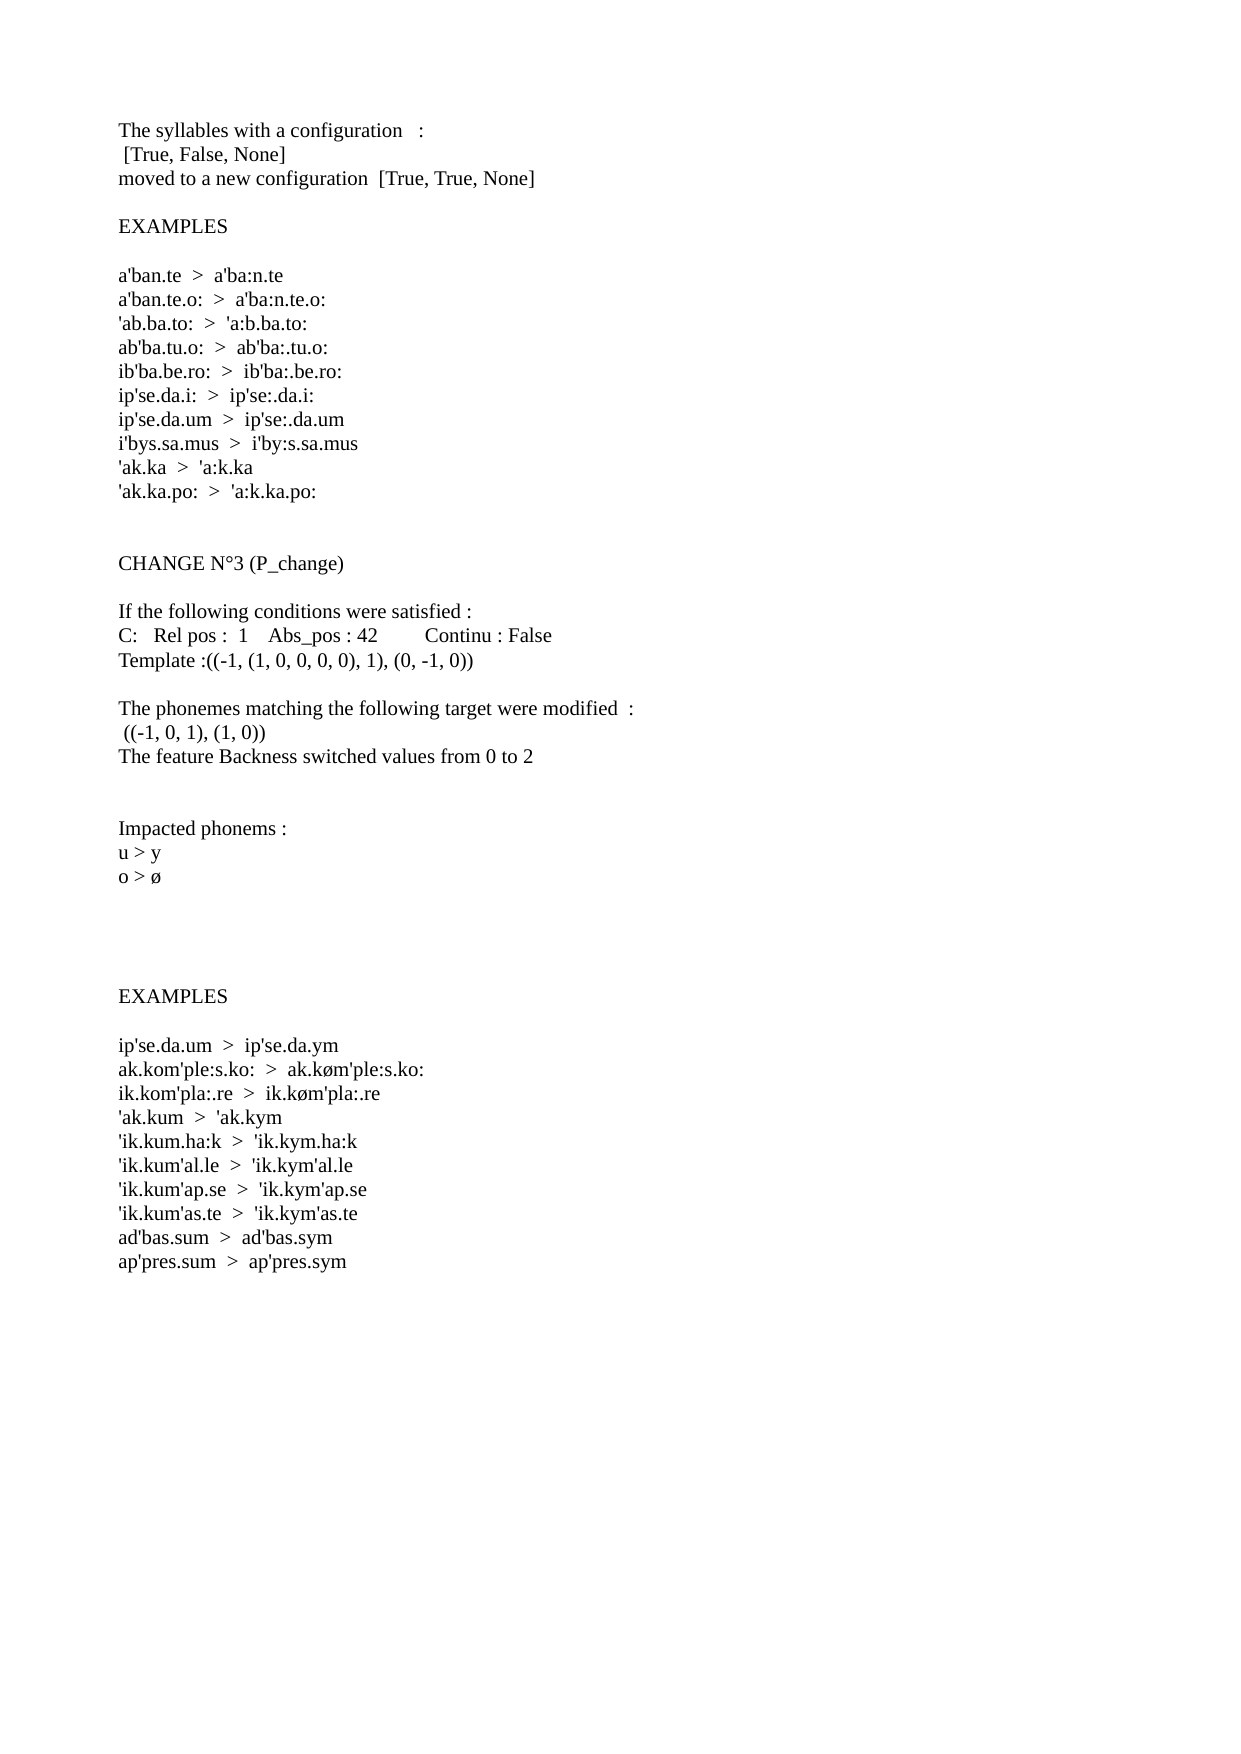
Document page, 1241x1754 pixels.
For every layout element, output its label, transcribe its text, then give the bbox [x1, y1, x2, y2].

text a'ban.te > a'ba:n.te [118, 262, 1122, 287]
text Impacted phonems : [118, 816, 1122, 840]
text moved to a new configuration [True, True, None] [118, 166, 1122, 190]
text ab'ba.tu.o: > ab'ba:.tu.o: [118, 335, 1122, 359]
text 'ik.kum.ha:k > 'ik.kym.ha:k [118, 1129, 1122, 1153]
text 'ak.kum > 'ak.kym [118, 1105, 1122, 1129]
text The syllables with a configuration : [118, 118, 1122, 142]
text ip'se.da.um > ip'se.da.ym [118, 1032, 1122, 1057]
text 'ik.kum'as.te > 'ik.kym'as.te [118, 1201, 1122, 1225]
text ip'se.da.i: > ip'se:.da.i: [118, 383, 1122, 407]
text ad'bas.sum > ad'bas.sym [118, 1225, 1122, 1249]
text C: Rel pos : 1 Abs_pos : 42 Continu : False [118, 623, 1122, 647]
text o > ø [118, 864, 1122, 888]
text 'ik.kum'ap.se > 'ik.kym'ap.se [118, 1177, 1122, 1201]
text EXAMPLES [118, 984, 1122, 1008]
text CHANGE N°3 (P_change) [118, 551, 1122, 575]
text a'ban.te.o: > a'ba:n.te.o: [118, 287, 1122, 311]
text 'ab.ba.to: > 'a:b.ba.to: [118, 311, 1122, 335]
text [True, False, None] [118, 142, 1122, 166]
text 'ik.kum'al.le > 'ik.kym'al.le [118, 1153, 1122, 1177]
text ib'ba.be.ro: > ib'ba:.be.ro: [118, 359, 1122, 383]
text ak.kom'ple:s.ko: > ak.køm'ple:s.ko: [118, 1057, 1122, 1081]
text u > y [118, 840, 1122, 864]
text i'bys.sa.mus > i'by:s.sa.mus [118, 431, 1122, 455]
text If the following conditions were satisfied : [118, 599, 1122, 623]
text The feature Backness switched values from 0 to 2 [118, 744, 1122, 768]
text ip'se.da.um > ip'se:.da.um [118, 407, 1122, 431]
text 'ak.ka > 'a:k.ka [118, 455, 1122, 479]
text ((-1, 0, 1), (1, 0)) [118, 720, 1122, 744]
text ap'pres.sum > ap'pres.sym [118, 1249, 1122, 1273]
text Template :((-1, (1, 0, 0, 0, 0), 1), (0, -1, 0)) [118, 647, 1122, 672]
text 'ak.ka.po: > 'a:k.ka.po: [118, 479, 1122, 503]
text ik.kom'pla:.re > ik.køm'pla:.re [118, 1081, 1122, 1105]
text The phonemes matching the following target were modified : [118, 696, 1122, 720]
text EXAMPLES [118, 214, 1122, 238]
